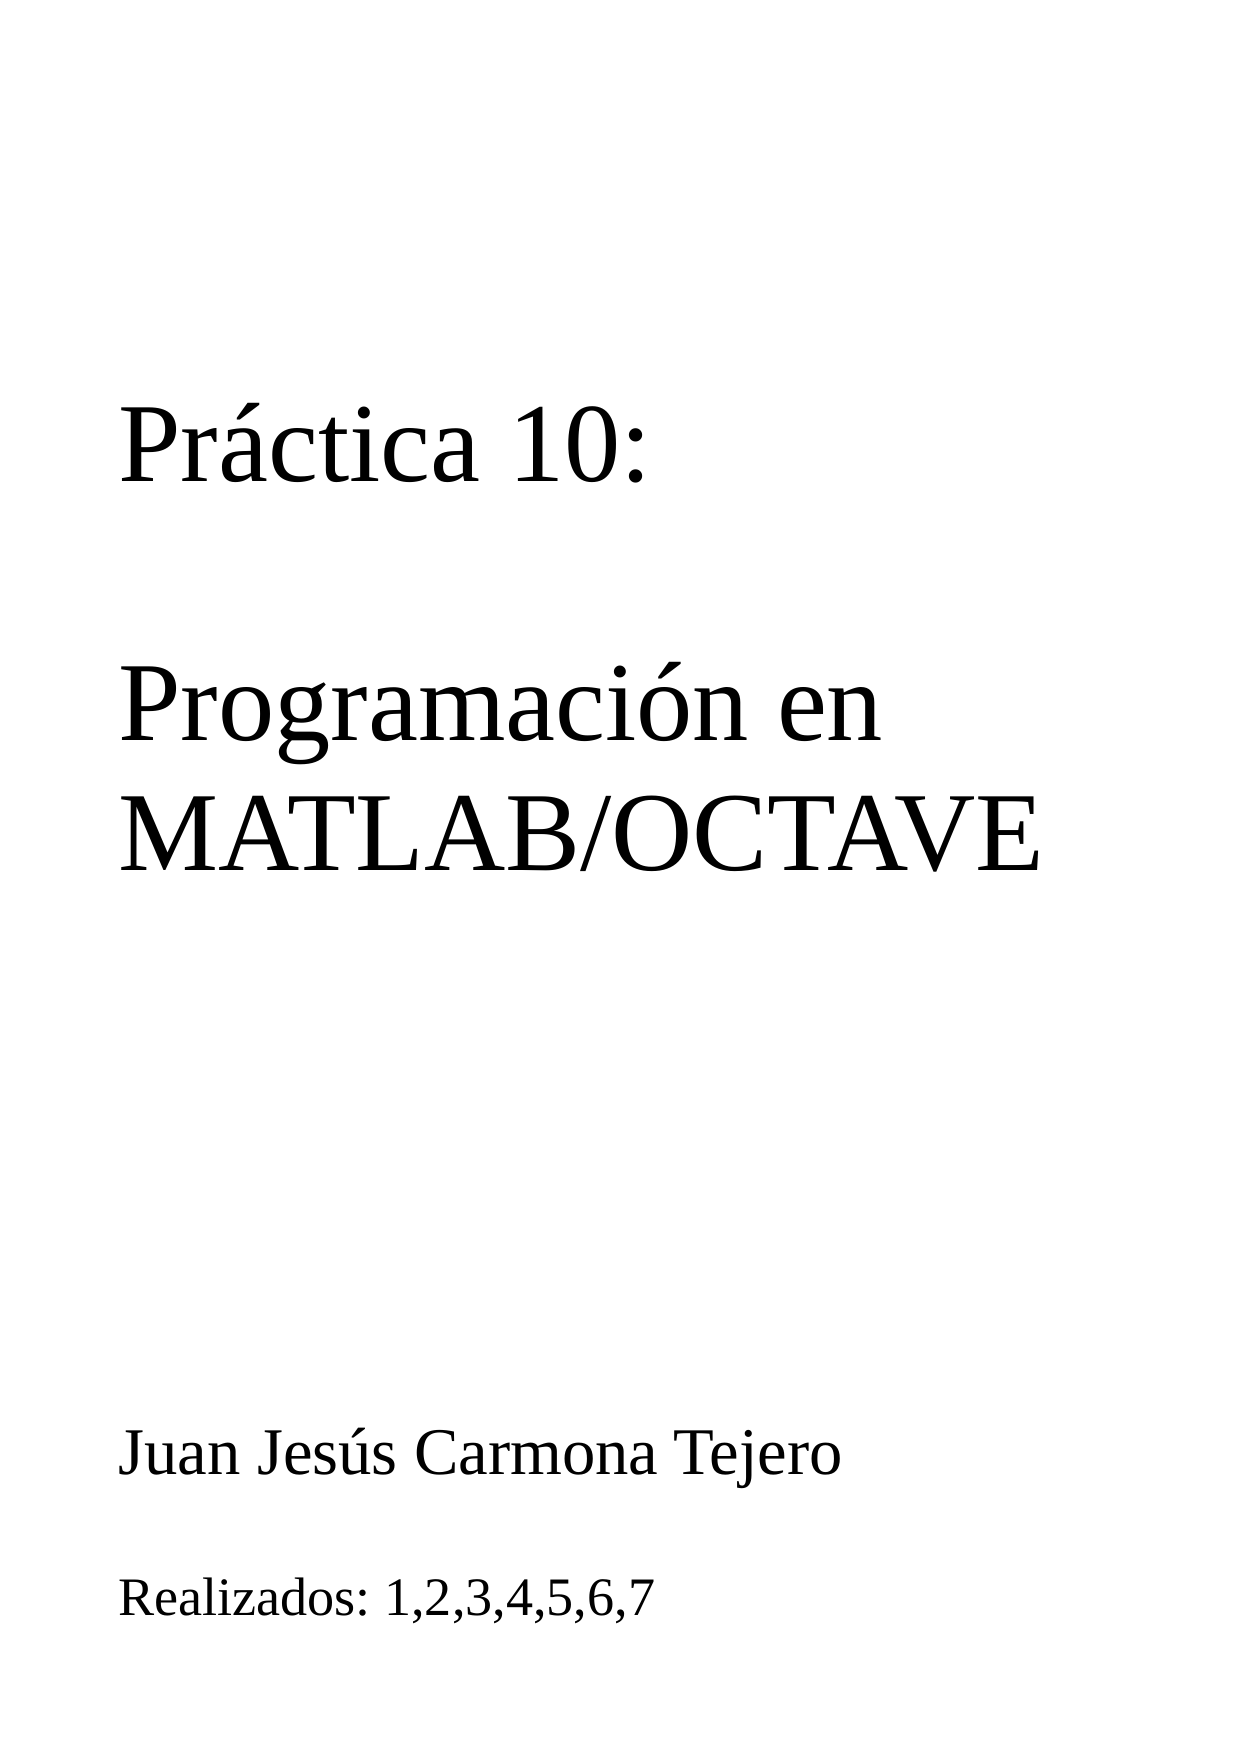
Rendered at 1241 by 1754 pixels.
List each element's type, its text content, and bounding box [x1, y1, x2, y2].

text Realizados: 1,2,3,4,5,6,7 [118, 1565, 1122, 1627]
text Programación en [118, 636, 1122, 765]
text MATLAB/OCTAVE [118, 765, 1122, 894]
text Práctica 10: [118, 377, 1122, 506]
text Juan Jesús Carmona Tejero [118, 1412, 1122, 1488]
